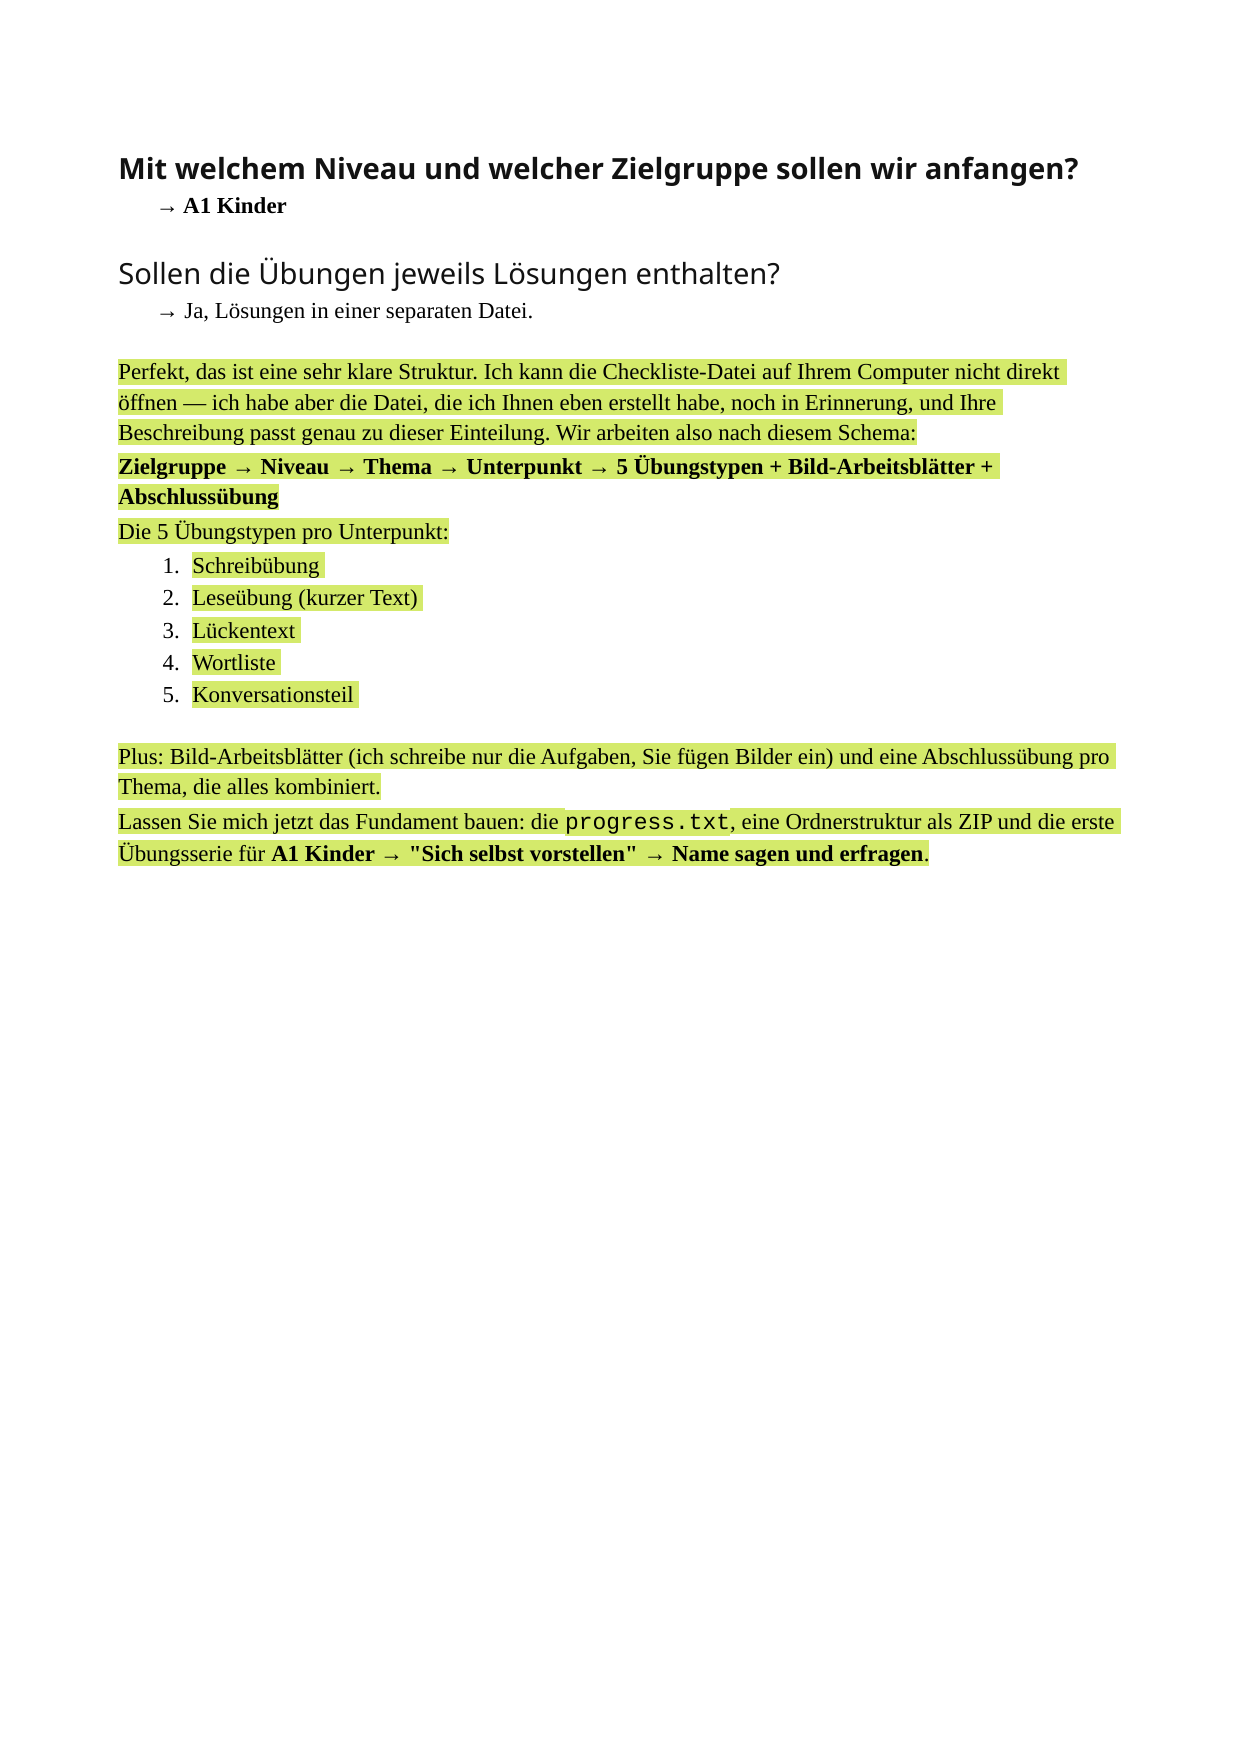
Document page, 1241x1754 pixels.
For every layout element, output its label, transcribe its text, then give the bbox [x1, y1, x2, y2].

text Mit welchem Niveau und welcher Zielgruppe sollen wir anfangen? [118, 149, 1122, 188]
text Perfekt, das ist eine sehr klare Struktur. Ich kann die Checkliste-Datei auf Ihrem Computer nicht direkt öffnen — ich habe aber die Datei, die ich Ihnen eben erstellt habe, noch in Erinnerung, und Ihre Beschreibung passt genau zu dieser Einteilung. Wir arbeiten also nach diesem Schema: [118, 358, 1122, 445]
list Wortliste [162, 649, 1122, 675]
text Sollen die Übungen jeweils Lösungen enthalten? [118, 253, 1122, 293]
list Leseübung (kurzer Text) [162, 584, 1122, 611]
text Lassen Sie mich jetzt das Fundament bauen: die progress.txt, eine Ordnerstruktur als ZIP und die erste Übungsserie für A1 Kinder → "Sich selbst vorstellen" → Name sagen und erfragen. [118, 808, 1122, 866]
list Konversationsteil [162, 681, 1122, 708]
text → A1 Kinder [156, 192, 1122, 219]
list Schreibübung [162, 552, 1122, 578]
text Zielgruppe → Niveau → Thema → Unterpunkt → 5 Übungstypen + Bild-Arbeitsblätter + Abschlussübung [118, 453, 1122, 510]
text → Ja, Lösungen in einer separaten Datei. [156, 297, 1122, 324]
text Die 5 Übungstypen pro Unterpunkt: [118, 518, 1122, 544]
list Lückentext [162, 617, 1122, 643]
text Plus: Bild-Arbeitsblätter (ich schreibe nur die Aufgaben, Sie fügen Bilder ein) und eine Abschlussübung pro Thema, die alles kombiniert. [118, 743, 1122, 800]
